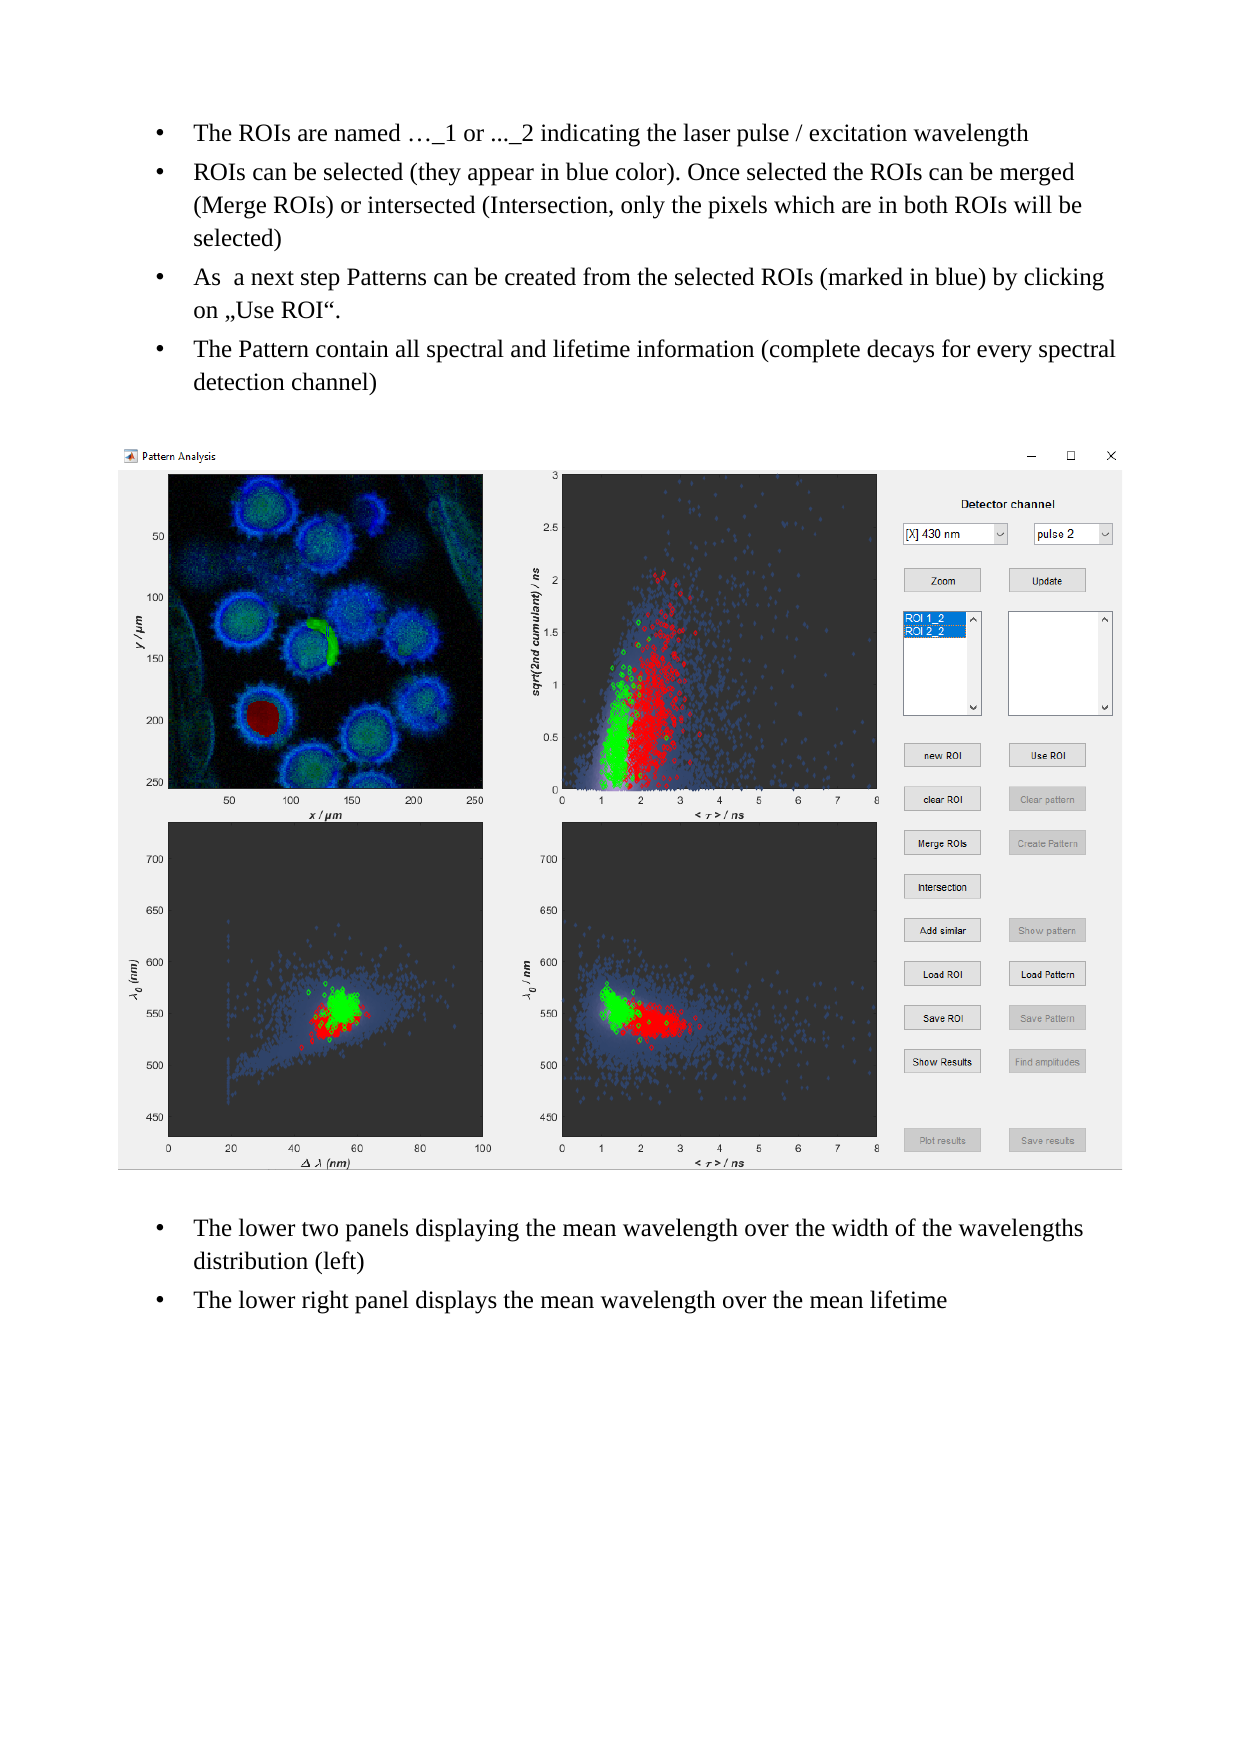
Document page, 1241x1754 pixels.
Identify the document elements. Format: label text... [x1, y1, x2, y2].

list The Pattern contain all spectral and lifetime information (complete decays for every spectral detection channel) [156, 334, 1122, 396]
picture [118, 445, 1123, 1170]
list As a next step Patterns can be created from the selected ROIs (marked in blue) by clicking on „Use ROI“. [156, 262, 1122, 324]
list The lower two panels displaying the mean wavelength over the width of the wavelengths distribution (left) [156, 1213, 1122, 1275]
list ROIs can be selected (they appear in blue color). Once selected the ROIs can be merged (Merge ROIs) or intersected (Intersection, only the pixels which are in both ROIs will be selected) [156, 157, 1122, 252]
list The ROIs are named …_1 or ..._2 indicating the laser pulse / excitation wavelength [156, 118, 1122, 147]
list The lower right panel displays the mean wavelength over the mean lifetime [156, 1285, 1122, 1314]
